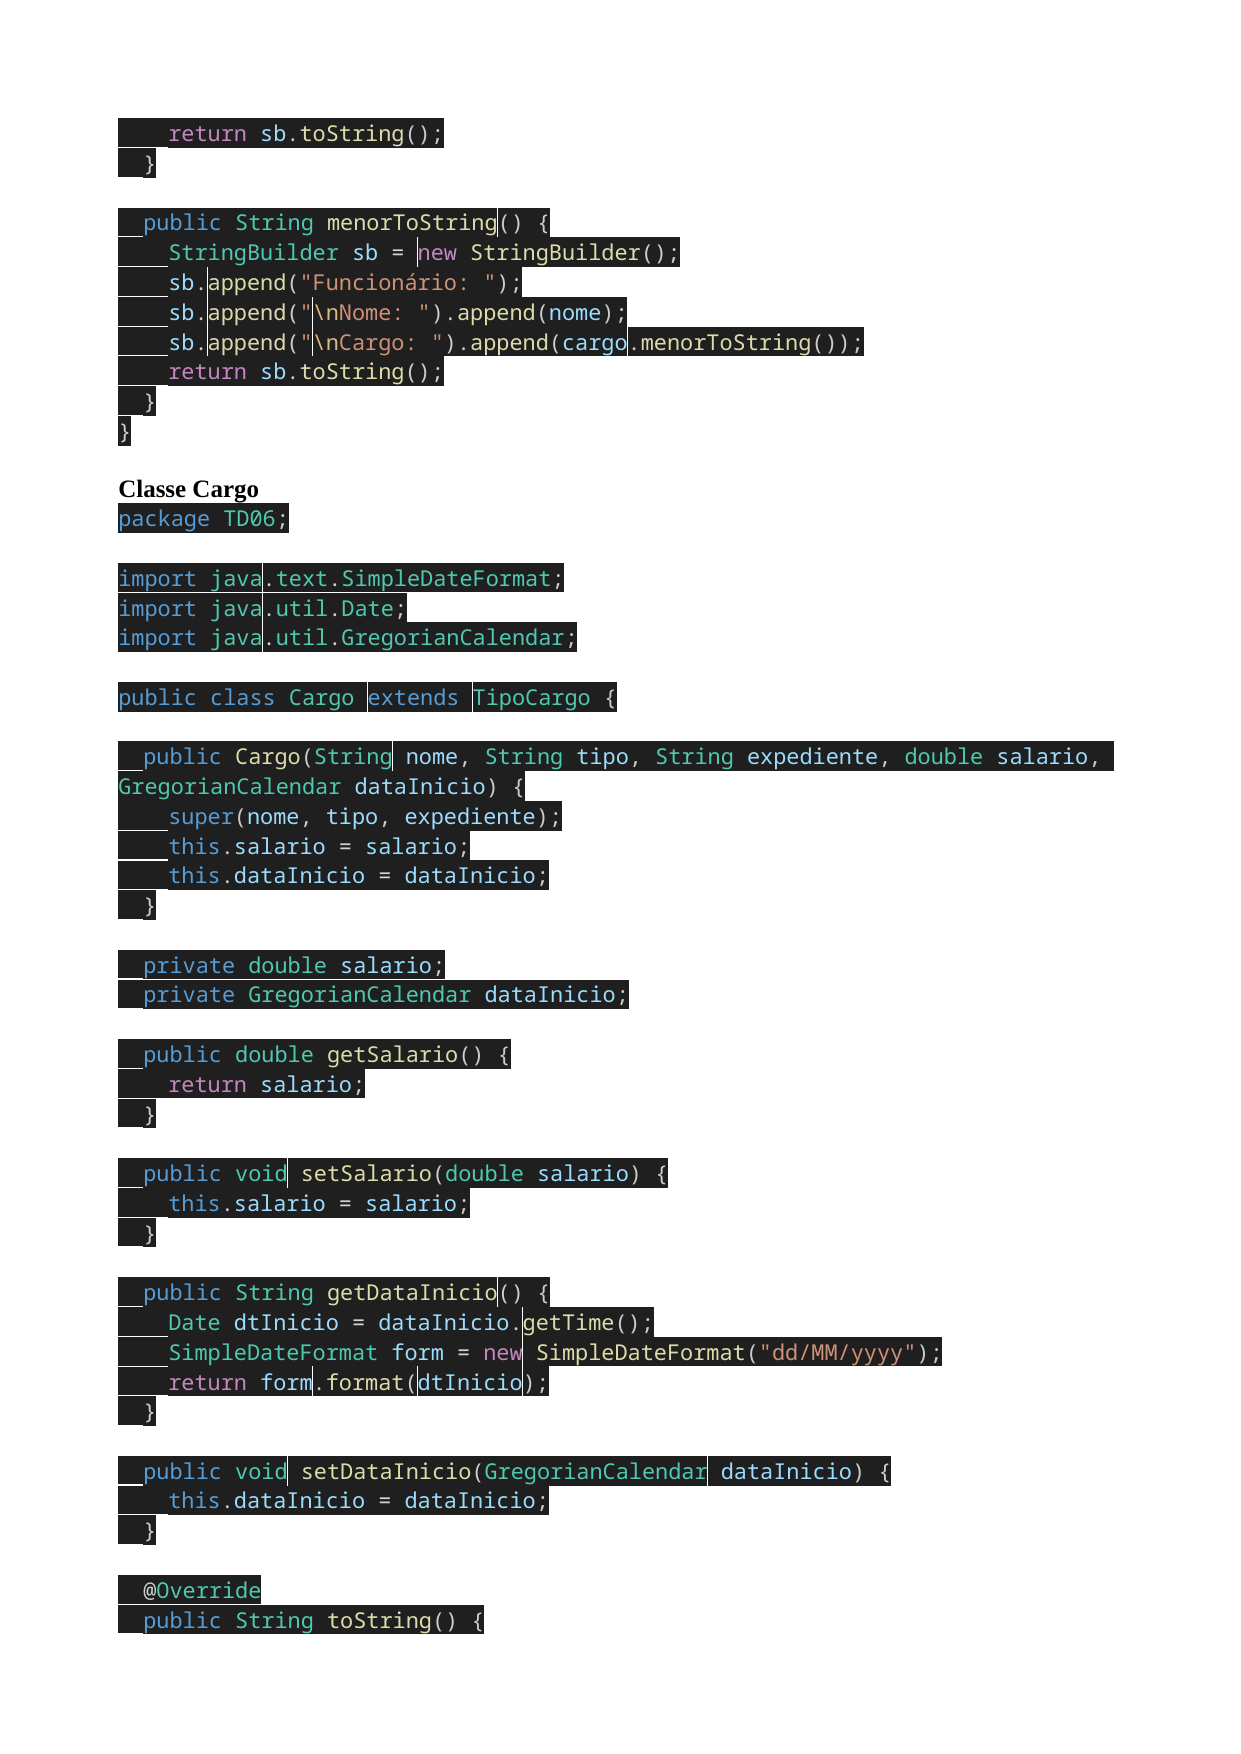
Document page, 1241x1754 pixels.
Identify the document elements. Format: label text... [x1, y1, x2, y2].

text Date dtInicio = dataInicio.getTime(); [118, 1307, 1122, 1337]
text StringBuilder sb = new StringBuilder(); [118, 237, 1122, 267]
text import java.util.Date; [118, 592, 1122, 622]
text private GregorianCalendar dataInicio; [118, 979, 1122, 1009]
text } [118, 890, 1122, 920]
text Classe Cargo [118, 474, 1122, 503]
text this.dataInicio = dataInicio; [118, 1486, 1122, 1515]
text import java.util.GregorianCalendar; [118, 622, 1122, 652]
text package TD06; [118, 503, 1122, 533]
text super(nome, tipo, expediente); [118, 801, 1122, 831]
text sb.append("\nNome: ").append(nome); [118, 297, 1122, 327]
text sb.append("\nCargo: ").append(cargo.menorToString()); [118, 327, 1122, 356]
text } [118, 1396, 1122, 1426]
text } [118, 386, 1122, 416]
text } [118, 1098, 1122, 1128]
text public void setSalario(double salario) { [118, 1158, 1122, 1188]
text public double getSalario() { [118, 1039, 1122, 1069]
text return sb.toString(); [118, 118, 1122, 148]
text sb.append("Funcionário: "); [118, 267, 1122, 297]
text public String menorToString() { [118, 207, 1122, 237]
text this.salario = salario; [118, 831, 1122, 860]
text public class Cargo extends TipoCargo { [118, 682, 1122, 712]
text import java.text.SimpleDateFormat; [118, 563, 1122, 592]
text } [118, 416, 1122, 446]
text } [118, 1515, 1122, 1545]
text return form.format(dtInicio); [118, 1366, 1122, 1396]
text return salario; [118, 1069, 1122, 1098]
text public String toString() { [118, 1604, 1122, 1634]
text return sb.toString(); [118, 356, 1122, 386]
text this.dataInicio = dataInicio; [118, 860, 1122, 890]
text public void setDataInicio(GregorianCalendar dataInicio) { [118, 1456, 1122, 1486]
text @Override [118, 1575, 1122, 1604]
text } [118, 148, 1122, 178]
text public Cargo(String nome, String tipo, String expediente, double salario, GregorianCalendar dataInicio) { [118, 741, 1122, 801]
text SimpleDateFormat form = new SimpleDateFormat("dd/MM/yyyy"); [118, 1337, 1122, 1366]
text this.salario = salario; [118, 1188, 1122, 1218]
text public String getDataInicio() { [118, 1277, 1122, 1307]
text private double salario; [118, 950, 1122, 979]
text } [118, 1218, 1122, 1247]
